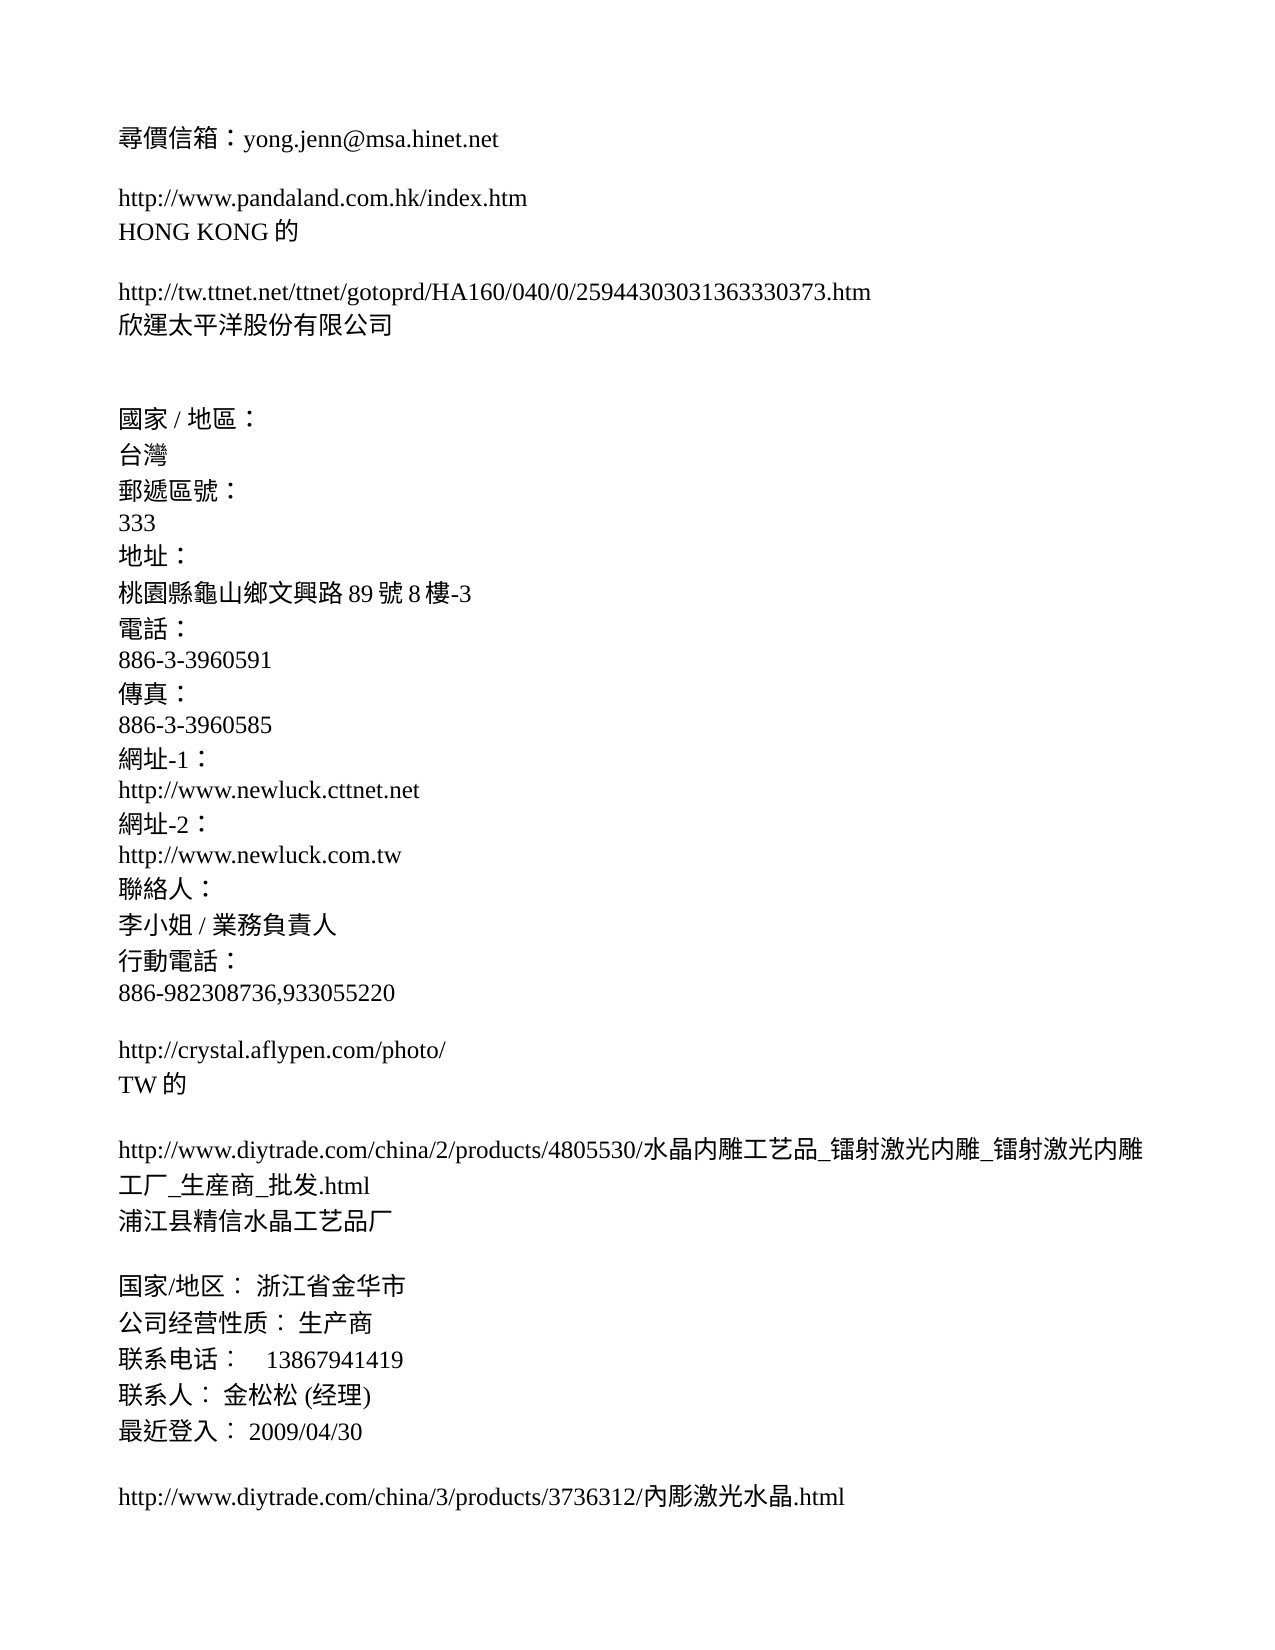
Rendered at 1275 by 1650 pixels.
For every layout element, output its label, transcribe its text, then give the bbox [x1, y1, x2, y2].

text 網址-2： [118, 804, 1157, 841]
text HONG KONG的 [118, 212, 1157, 248]
text 886-982308736,933055220 [118, 978, 1157, 1007]
text 台灣 [118, 436, 1157, 472]
text 886-3-3960585 [118, 711, 1157, 739]
text TW的 [118, 1064, 1157, 1101]
text http://www.pandaland.com.hk/index.htm [118, 183, 1157, 212]
text 联系电话︰ 13867941419 [118, 1339, 1157, 1376]
text 行動電話： [118, 942, 1157, 978]
text 國家 / 地區： [118, 399, 1157, 436]
text 地址： [118, 537, 1157, 573]
text http://www.newluck.cttnet.net [118, 776, 1157, 804]
text http://tw.ttnet.net/ttnet/gotoprd/HA160/040/0/25944303031363330373.htm [118, 277, 1157, 306]
text 傳真： [118, 674, 1157, 711]
text http://www.diytrade.com/china/3/products/3736312/內彫激光水晶.html [118, 1477, 1157, 1513]
text 尋價信箱：yong.jenn@msa.hinet.net [118, 118, 1157, 154]
text http://www.newluck.com.tw [118, 841, 1157, 869]
text 電話： [118, 609, 1157, 646]
text http://www.diytrade.com/china/2/products/4805530/水晶内雕工艺品_镭射激光内雕_镭射激光内雕工厂_生産商_批发.html [118, 1129, 1157, 1202]
text 郵遞區號： [118, 472, 1157, 508]
text 最近登入︰ 2009/04/30 [118, 1412, 1157, 1448]
text 網址-1： [118, 739, 1157, 776]
text 333 [118, 508, 1157, 537]
text 886-3-3960591 [118, 646, 1157, 674]
text 公司经营性质︰ 生产商 [118, 1303, 1157, 1339]
text 桃園縣龜山鄉文興路89號8樓-3 [118, 573, 1157, 609]
text 浦江县精信水晶工艺品厂 [118, 1202, 1157, 1238]
text 聯絡人： [118, 869, 1157, 906]
text 欣運太平洋股份有限公司 [118, 306, 1157, 342]
text 李小姐 / 業務負責人 [118, 906, 1157, 942]
text 联系人︰ 金松松 (经理) [118, 1376, 1157, 1412]
text http://crystal.aflypen.com/photo/ [118, 1036, 1157, 1064]
text 国家/地区︰ 浙江省金华市 [118, 1267, 1157, 1303]
